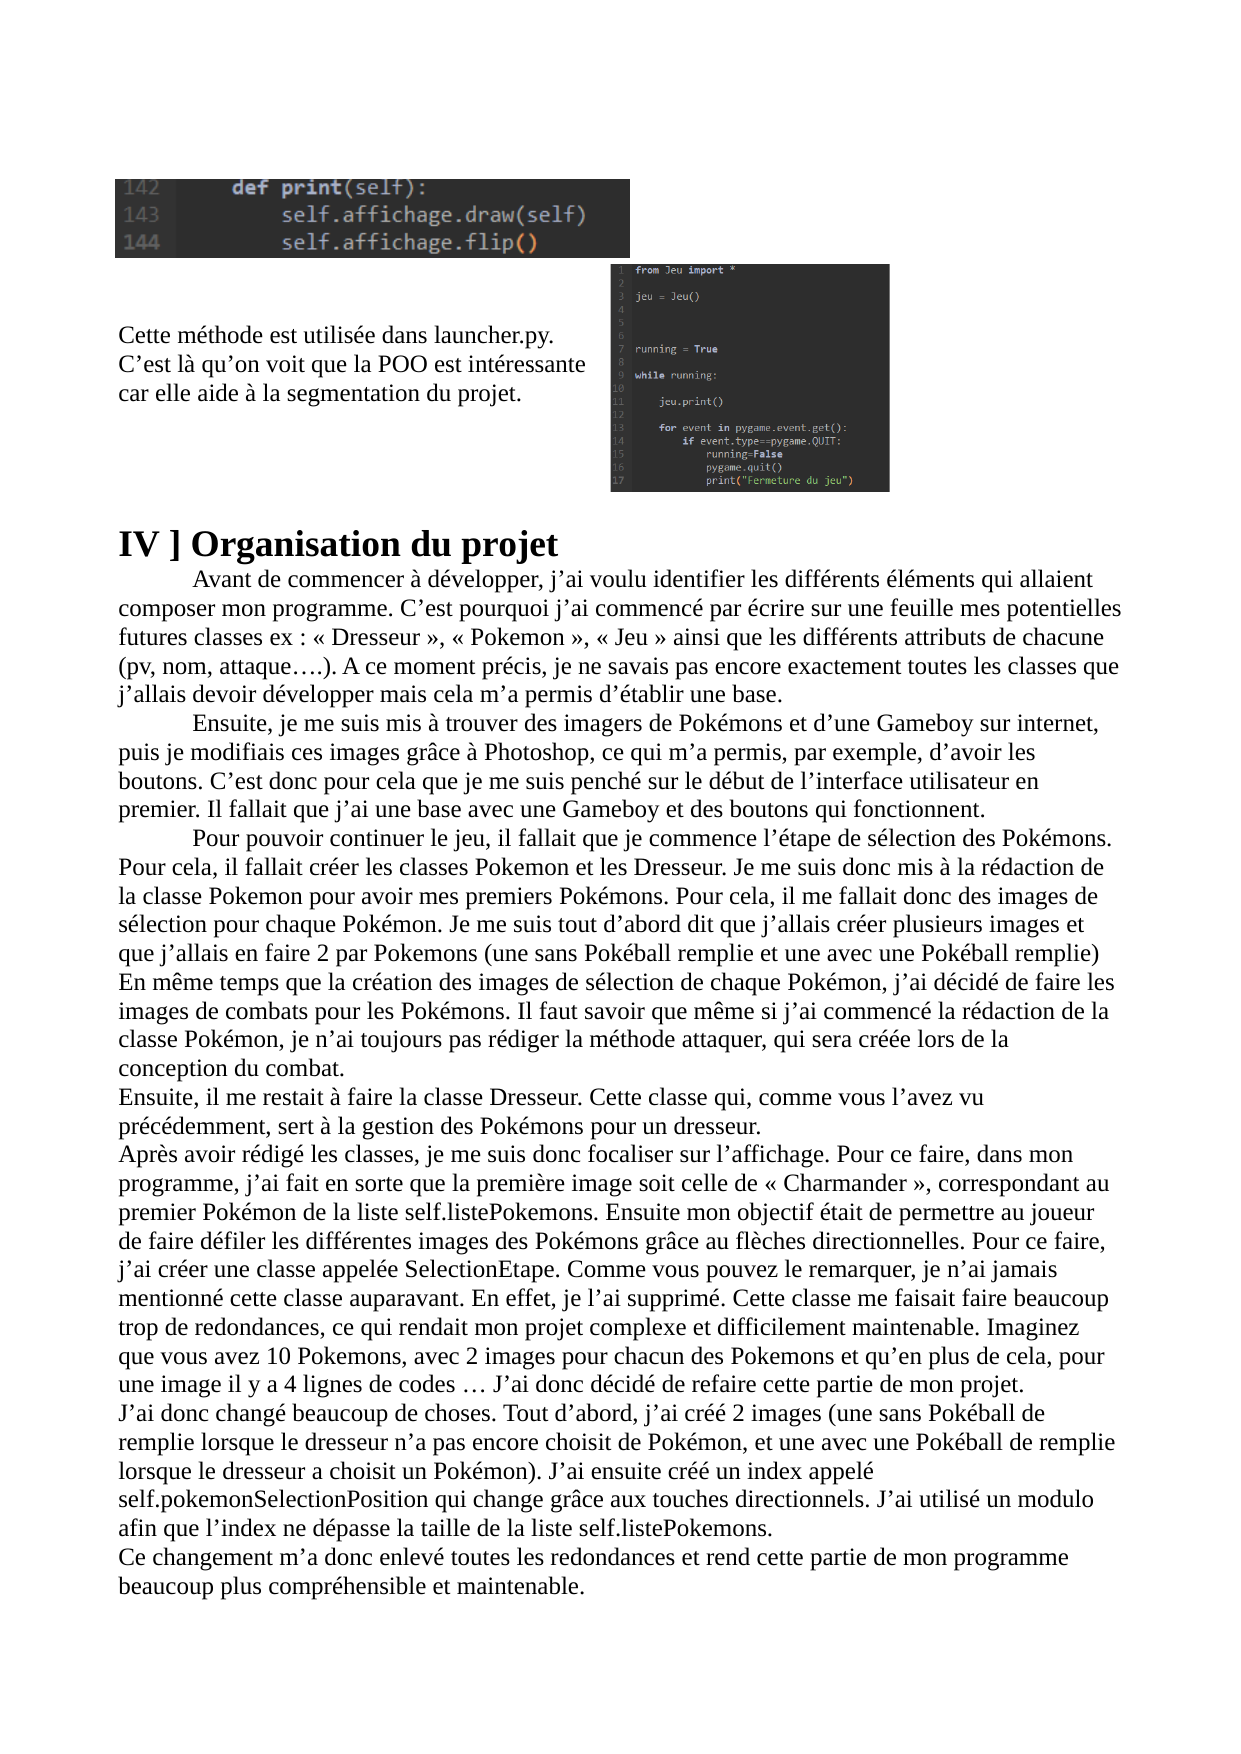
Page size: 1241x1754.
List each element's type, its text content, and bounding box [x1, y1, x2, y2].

picture [115, 179, 630, 258]
text Après avoir rédigé les classes, je me suis donc focaliser sur l’affichage. Pour ce faire, dans mon programme, j’ai fait en sorte que la première image soit celle de « Charmander », correspondant au premier Pokémon de la liste self.listePokemons. Ensuite mon objectif était de permettre au joueur de faire défiler les différentes images des Pokémons grâce au flèches directionnelles. Pour ce faire, j’ai créer une classe appelée SelectionEtape. Comme vous pouvez le remarquer, je n’ai jamais mentionné cette classe auparavant. En effet, je l’ai supprimé. Cette classe me faisait faire beaucoup trop de redondances, ce qui rendait mon projet complexe et difficilement maintenable. Imaginez que vous avez 10 Pokemons, avec 2 images pour chacun des Pokemons et qu’en plus de cela, pour une image il y a 4 lignes de codes … J’ai donc décidé de refaire cette partie de mon projet. [118, 1139, 1122, 1398]
text IV ] Organisation du projet [118, 521, 1122, 564]
text Ce changement m’a donc enlevé toutes les redondances et rend cette partie de mon programme beaucoup plus compréhensible et maintenable. [118, 1542, 1122, 1599]
text Cette méthode est utilisée dans launcher.py. [118, 320, 610, 349]
text Avant de commencer à développer, j’ai voulu identifier les différents éléments qui allaient composer mon programme. C’est pourquoi j’ai commencé par écrire sur une feuille mes potentielles futures classes ex : « Dresseur », « Pokemon », « Jeu » ainsi que les différents attributs de chacune (pv, nom, attaque….). A ce moment précis, je ne savais pas encore exactement toutes les classes que j’allais devoir développer mais cela m’a permis d’établir une base. [118, 564, 1122, 708]
text [890, 320, 1122, 349]
text Pour pouvoir continuer le jeu, il fallait que je commence l’étape de sélection des Pokémons. Pour cela, il fallait créer les classes Pokemon et les Dresseur. Je me suis donc mis à la rédaction de la classe Pokemon pour avoir mes premiers Pokémons. Pour cela, il me fallait donc des images de sélection pour chaque Pokémon. Je me suis tout d’abord dit que j’allais créer plusieurs images et que j’allais en faire 2 par Pokemons (une sans Pokéball remplie et une avec une Pokéball remplie) En même temps que la création des images de sélection de chaque Pokémon, j’ai décidé de faire les images de combats pour les Pokémons. Il faut savoir que même si j’ai commencé la rédaction de la classe Pokémon, je n’ai toujours pas rédiger la méthode attaquer, qui sera créée lors de la conception du combat. [118, 823, 1122, 1082]
text Ensuite, il me restait à faire la classe Dresseur. Cette classe qui, comme vous l’avez vu précédemment, sert à la gestion des Pokémons pour un dresseur. [118, 1082, 1122, 1139]
text C’est là qu’on voit que la POO est intéressante car elle aide à la segmentation du projet. [118, 349, 610, 406]
text J’ai donc changé beaucoup de choses. Tout d’abord, j’ai créé 2 images (une sans Pokéball de remplie lorsque le dresseur n’a pas encore choisit de Pokémon, et une avec une Pokéball de remplie lorsque le dresseur a choisit un Pokémon). J’ai ensuite créé un index appelé self.pokemonSelectionPosition qui change grâce aux touches directionnels. J’ai utilisé un modulo afin que l’index ne dépasse la taille de la liste self.listePokemons. [118, 1398, 1122, 1542]
text [890, 349, 1122, 406]
picture [610, 264, 890, 492]
text Ensuite, je me suis mis à trouver des imagers de Pokémons et d’une Gameboy sur internet, puis je modifiais ces images grâce à Photoshop, ce qui m’a permis, par exemple, d’avoir les boutons. C’est donc pour cela que je me suis penché sur le début de l’interface utilisateur en premier. Il fallait que j’ai une base avec une Gameboy et des boutons qui fonctionnent. [118, 708, 1122, 823]
